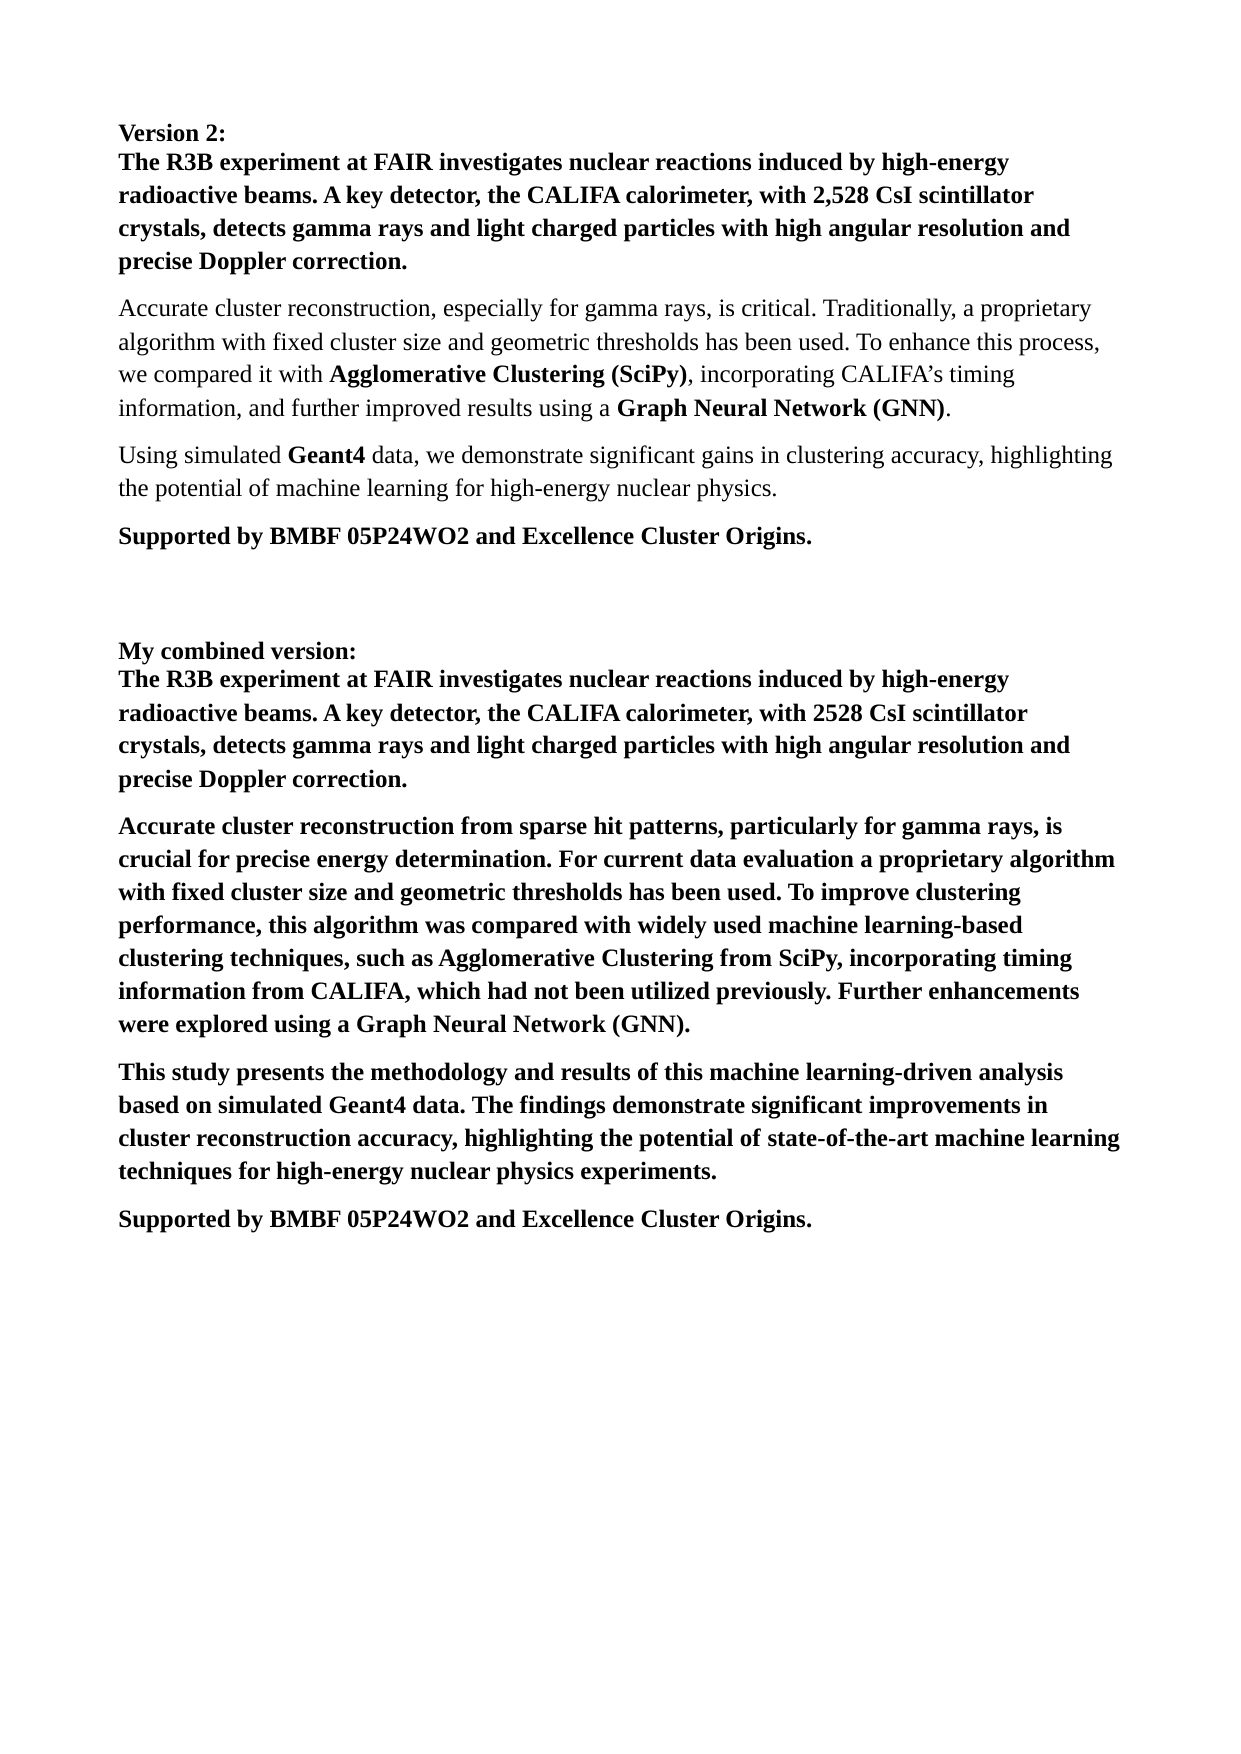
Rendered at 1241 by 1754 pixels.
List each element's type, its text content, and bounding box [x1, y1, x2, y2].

text Using simulated Geant4 data, we demonstrate significant gains in clustering accuracy, highlighting the potential of machine learning for high-energy nuclear physics. [118, 440, 1122, 502]
text Supported by BMBF 05P24WO2 and Excellence Cluster Origins. [118, 1204, 1122, 1232]
text This study presents the methodology and results of this machine learning-driven analysis based on simulated Geant4 data. The findings demonstrate significant improvements in cluster reconstruction accuracy, highlighting the potential of state-of-the-art machine learning techniques for high-energy nuclear physics experiments. [118, 1057, 1122, 1185]
text Accurate cluster reconstruction, especially for gamma rays, is critical. Traditionally, a proprietary algorithm with fixed cluster size and geometric thresholds has been used. To enhance this process, we compared it with Agglomerative Clustering (SciPy), incorporating CALIFA’s timing information, and further improved results using a Graph Neural Network (GNN). [118, 293, 1122, 421]
text The R3B experiment at FAIR investigates nuclear reactions induced by high-energy radioactive beams. A key detector, the CALIFA calorimeter, with 2,528 CsI scintillator crystals, detects gamma rays and light charged particles with high angular resolution and precise Doppler correction. [118, 147, 1122, 275]
text The R3B experiment at FAIR investigates nuclear reactions induced by high-energy radioactive beams. A key detector, the CALIFA calorimeter, with 2528 CsI scintillator crystals, detects gamma rays and light charged particles with high angular resolution and precise Doppler correction. [118, 664, 1122, 792]
text Supported by BMBF 05P24WO2 and Excellence Cluster Origins. [118, 521, 1122, 549]
text My combined version: [118, 636, 1122, 664]
text Accurate cluster reconstruction from sparse hit patterns, particularly for gamma rays, is crucial for precise energy determination. For current data evaluation a proprietary algorithm with fixed cluster size and geometric thresholds has been used. To improve clustering performance, this algorithm was compared with widely used machine learning-based clustering techniques, such as Agglomerative Clustering from SciPy, incorporating timing information from CALIFA, which had not been utilized previously. Further enhancements were explored using a Graph Neural Network (GNN). [118, 811, 1122, 1038]
text Version 2: [118, 118, 1122, 147]
